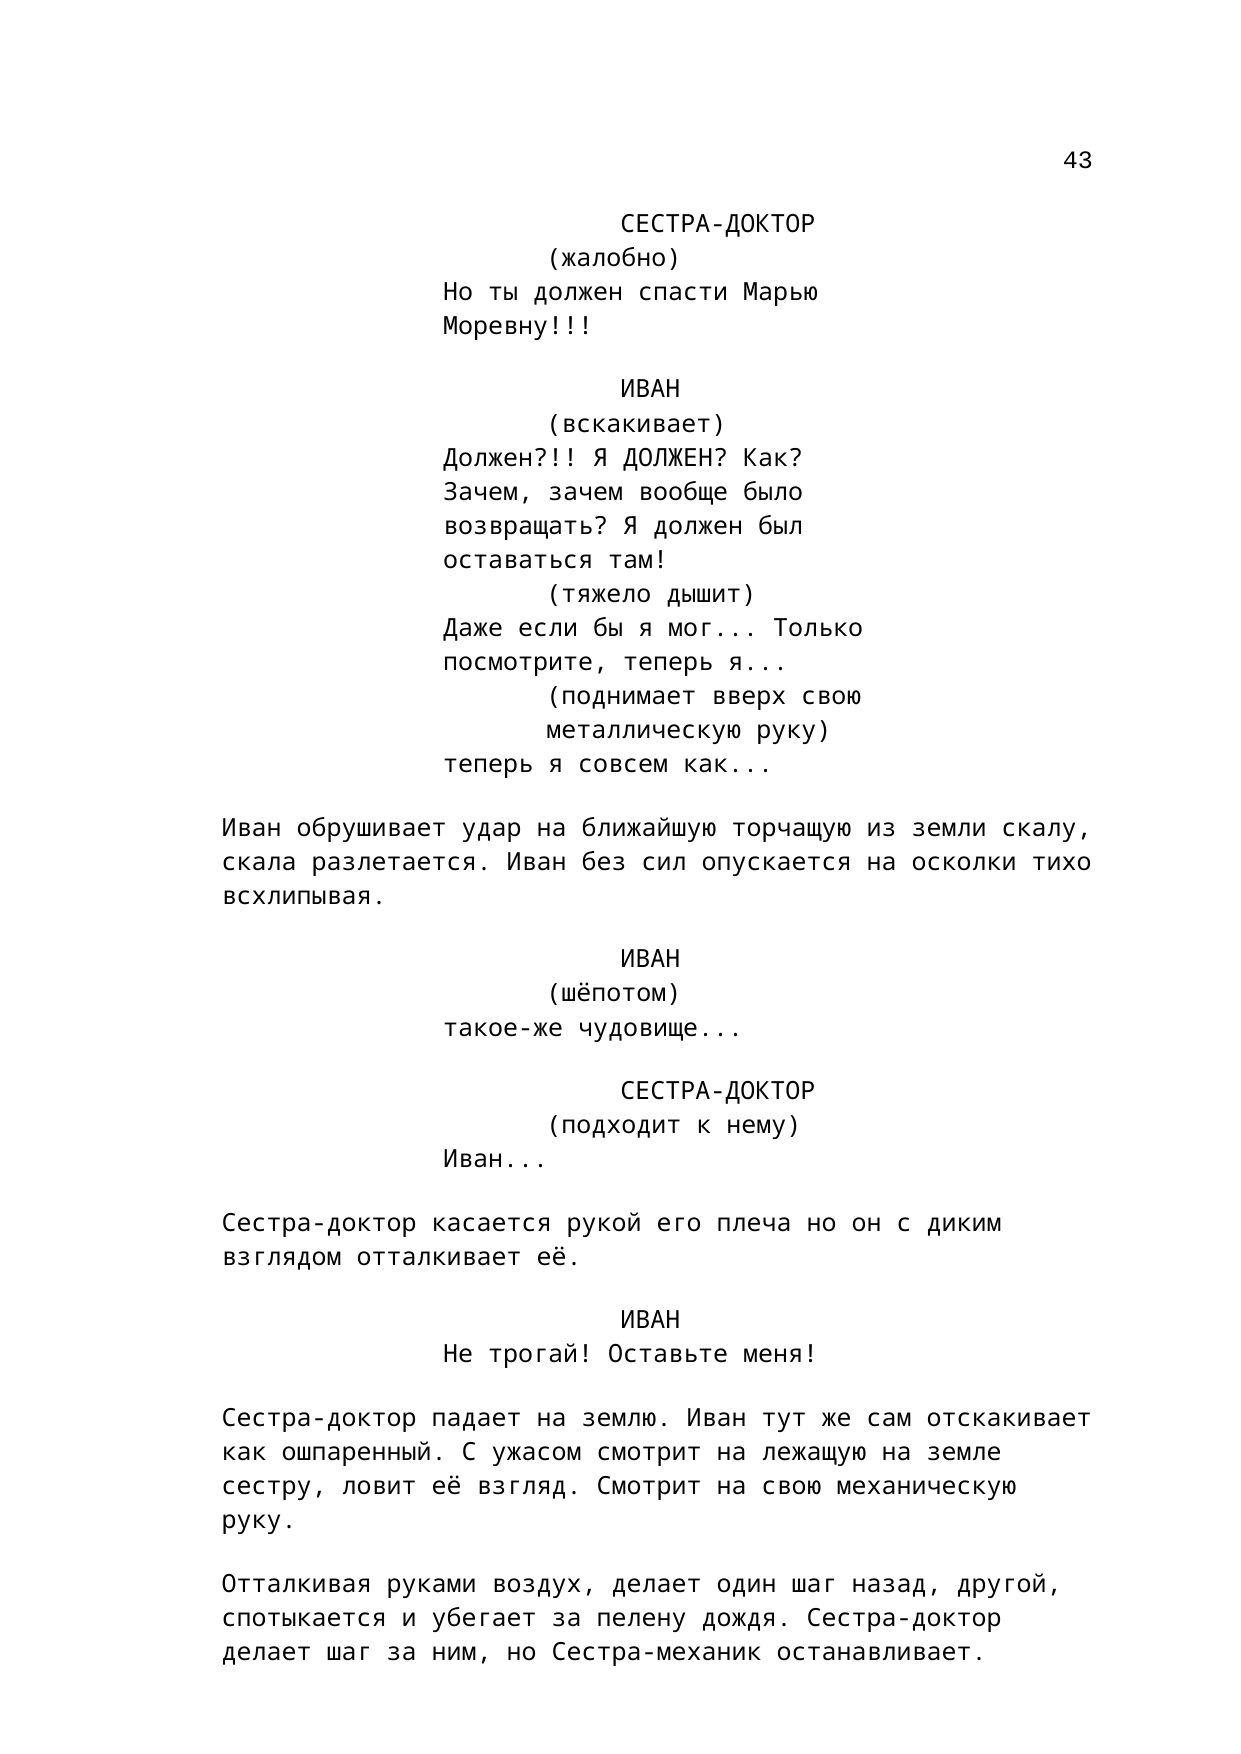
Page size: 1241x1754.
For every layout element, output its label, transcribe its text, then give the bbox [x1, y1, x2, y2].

text ИВАН [620, 941, 1093, 975]
text (шёпотом) [546, 975, 871, 1009]
text Должен?!! Я ДОЛЖЕН? Как? Зачем, зачем вообще было возвращать? Я должен был оставаться там! [443, 439, 871, 576]
text такое-же чудовище... [443, 1009, 871, 1043]
text Иван... [443, 1141, 871, 1175]
text Отталкивая руками воздух, делает один шаг назад, другой, спотыкается и убегает за пелену дождя. Сестра-доктор делает шаг за ним, но Сестра-механик останавливает. [221, 1565, 1093, 1667]
text Не трогай! Оставьте меня! [443, 1336, 871, 1370]
text (жалобно) [546, 239, 871, 273]
text СЕСТРА-ДОКТОР [620, 1073, 1093, 1107]
text (вскакивает) [546, 405, 871, 439]
text ИВАН [620, 1302, 1093, 1336]
text ИВАН [620, 371, 1093, 405]
text Сестра-доктор падает на землю. Иван тут же сам отскакивает как ошпаренный. С ужасом смотрит на лежащую на земле сестру, ловит её взгляд. Смотрит на свою механическую руку. [221, 1399, 1093, 1536]
text СЕСТРА-ДОКТОР [620, 205, 1093, 239]
text (поднимает вверх свою металлическую руку) [546, 678, 871, 746]
text Даже если бы я мог... Только посмотрите, теперь я... [443, 609, 871, 678]
text Сестра-доктор касается рукой его плеча но он с диким взглядом отталкивает её. [221, 1204, 1093, 1272]
text (подходит к нему) [546, 1107, 871, 1141]
text Иван обрушивает удар на ближайшую торчащую из земли скалу, скала разлетается. Иван без сил опускается на осколки тихо всхлипывая. [221, 809, 1093, 912]
text Но ты должен спасти Марью Моревну!!! [443, 273, 871, 342]
text теперь я совсем как... [443, 746, 871, 780]
text (тяжело дышит) [546, 576, 871, 609]
